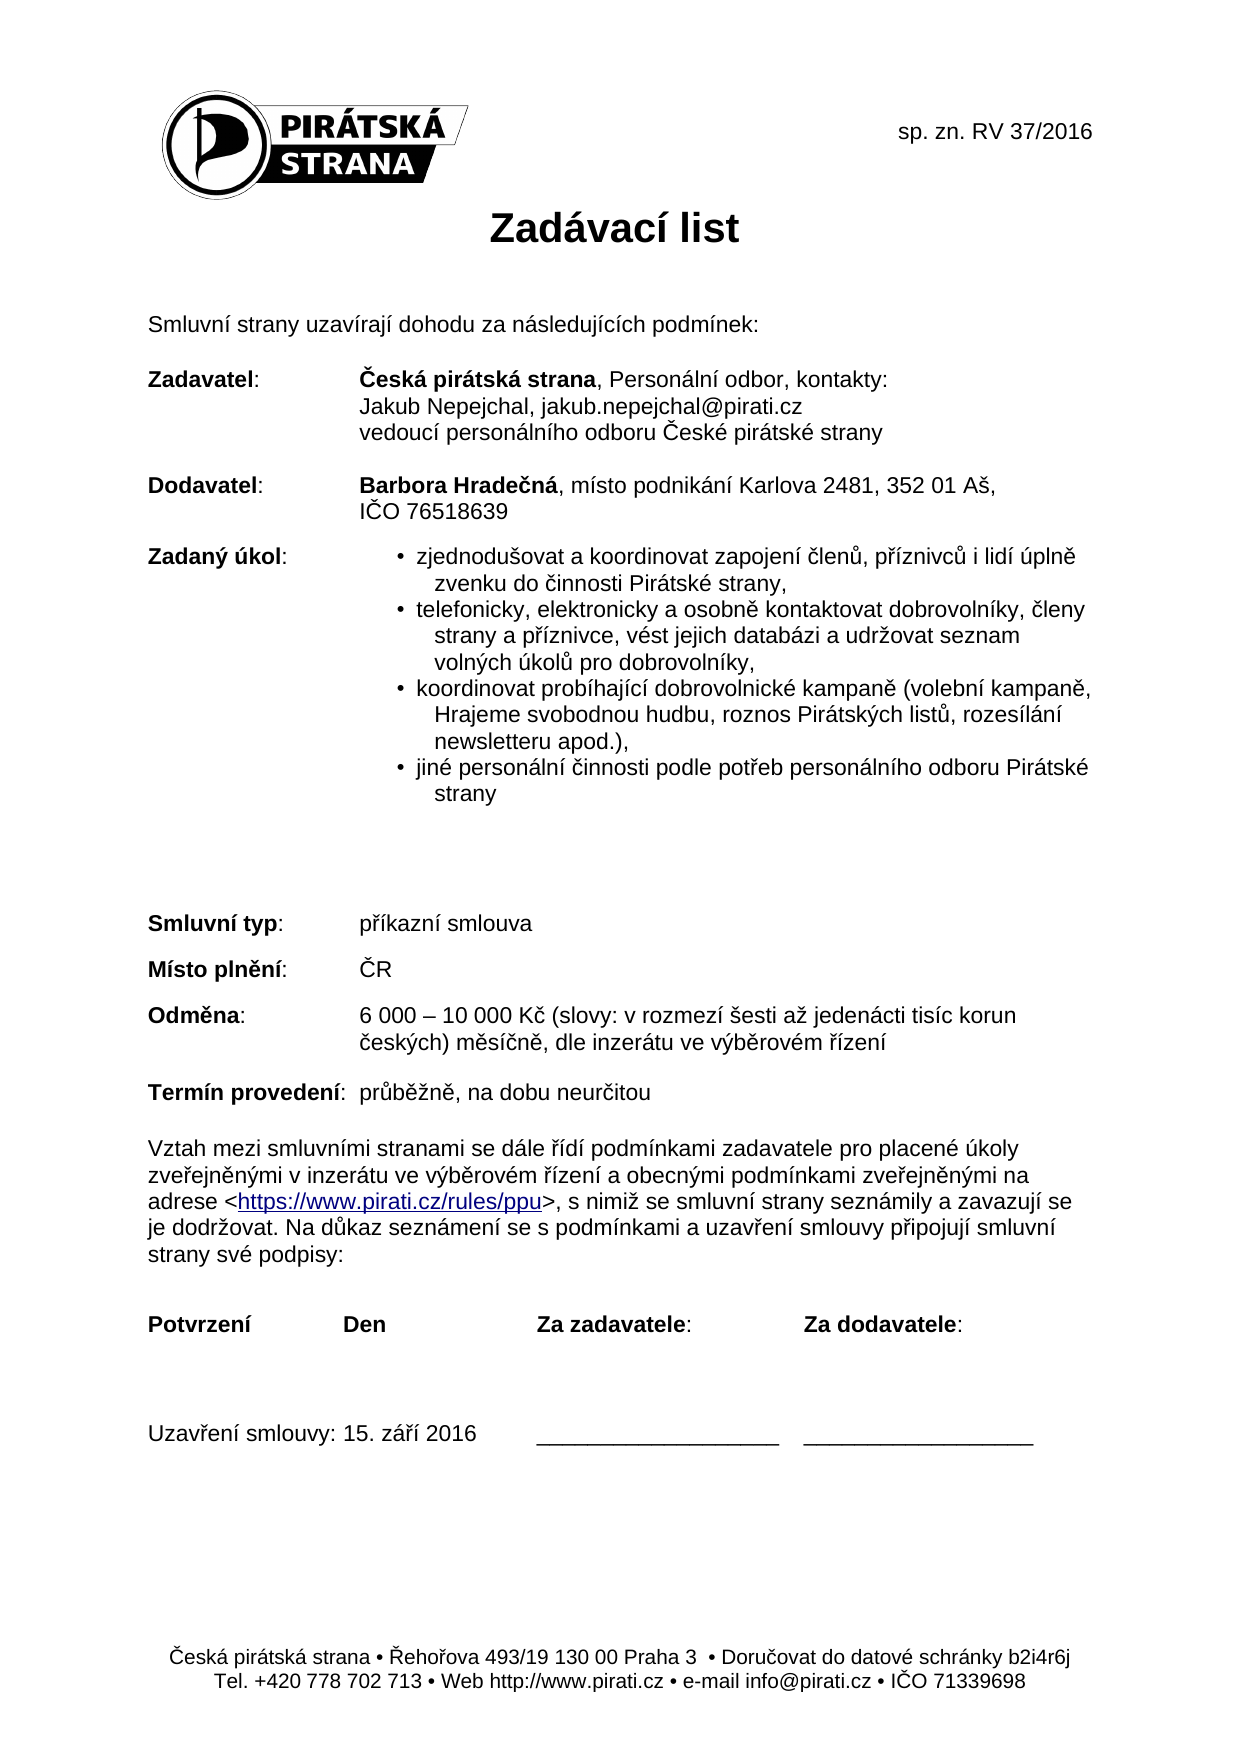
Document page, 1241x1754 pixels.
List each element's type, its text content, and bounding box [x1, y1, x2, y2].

table_cell Smluvní typ: [148, 910, 359, 956]
text sp. zn. RV 37/2016 [483, 118, 1093, 144]
table_cell Zadaný úkol: [148, 543, 359, 910]
table_cell Barbora Hradečná, místo podnikání Karlova 2481, 352 01 Aš, IČO 76518639 [359, 472, 1093, 543]
table_cell průběžně, na dobu neurčitou [359, 1079, 1093, 1106]
table_cell Místo plnění: [148, 956, 359, 1002]
table_cell ČR [359, 956, 1093, 1002]
table_header Česká pirátská strana, Personální odbor, kontakty: Jakub Nepejchal, jakub.nepejchal@pirati.cz vedoucí personálního odboru České pirátské strany [359, 366, 1093, 472]
table_cell Termín provedení: [148, 1079, 359, 1106]
table_header Den [343, 1296, 537, 1405]
table_cell ___________________ [537, 1405, 804, 1468]
table_cell Uzavření smlouvy: [148, 1405, 343, 1468]
subtitle Zadávací list [148, 203, 1093, 251]
table_cell 15. září 2016 [343, 1405, 537, 1468]
table_cell Dodavatel: [148, 472, 359, 543]
table_cell 6 000 – 10 000 Kč (slovy: v rozmezí šesti až jedenácti tisíc korun českých) měsíčně, dle inzerátu ve výběrovém řízení [359, 1003, 1093, 1079]
table_cell příkazní smlouva [359, 910, 1093, 956]
table_header Za zadavatele: [537, 1296, 804, 1405]
text Vztah mezi smluvními stranami se dále řídí podmínkami zadavatele pro placené úkoly zveřejněnými v inzerátu ve výběrovém řízení a obecnými podmínkami zveřejněnými na adrese <https://www.pirati.cz/rules/ppu>, s nimiž se smluvní strany seznámily a zavazují se je dodržovat. Na důkaz seznámení se s podmínkami a uzavření smlouvy připojují smluvní strany své podpisy: [148, 1135, 1093, 1267]
table_cell Odměna: [148, 1003, 359, 1079]
text Smluvní strany uzavírají dohodu za následujících podmínek: [148, 311, 1093, 337]
table_cell __________________ [804, 1405, 1093, 1468]
picture [147, 75, 483, 214]
table_header Potvrzení [148, 1296, 343, 1405]
table_header Zadavatel: [148, 366, 359, 472]
table_header Za dodavatele: [804, 1296, 1093, 1405]
table_cell zjednodušovat a koordinovat zapojení členů, příznivců i lidí úplně zvenku do činnosti Pirátské strany, telefonicky, elektronicky a osobně kontaktovat dobrovolníky, členy strany a příznivce, vést jejich databázi a udržovat seznam volných úkolů pro dobrovolníky, koordinovat probíhající dobrovolnické kampaně (volební kampaně, Hrajeme svobodnou hudbu, roznos Pirátských listů, rozesílání newsletteru apod.), jiné personální činnosti podle potřeb personálního odboru Pirátské strany [359, 543, 1093, 910]
